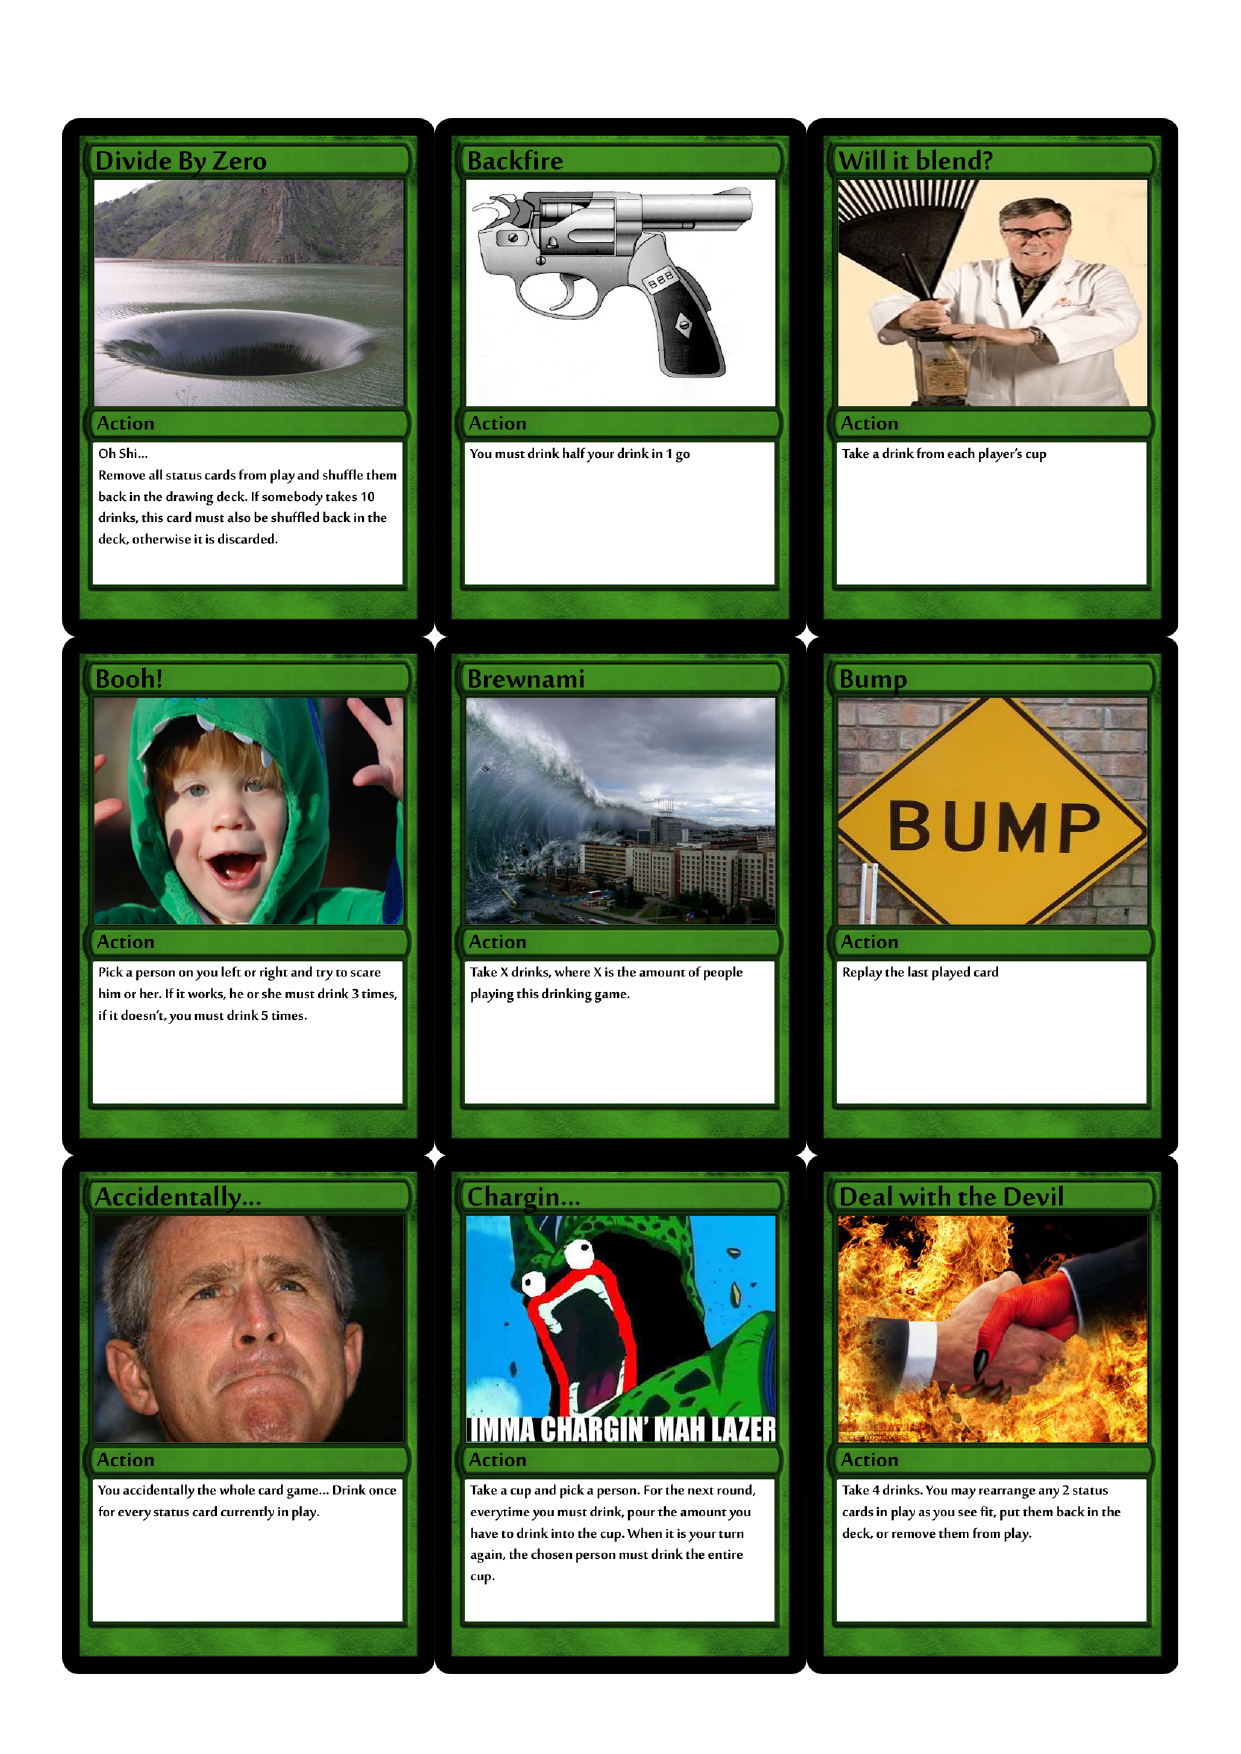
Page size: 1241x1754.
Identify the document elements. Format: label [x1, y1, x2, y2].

picture [62, 118, 1179, 1674]
